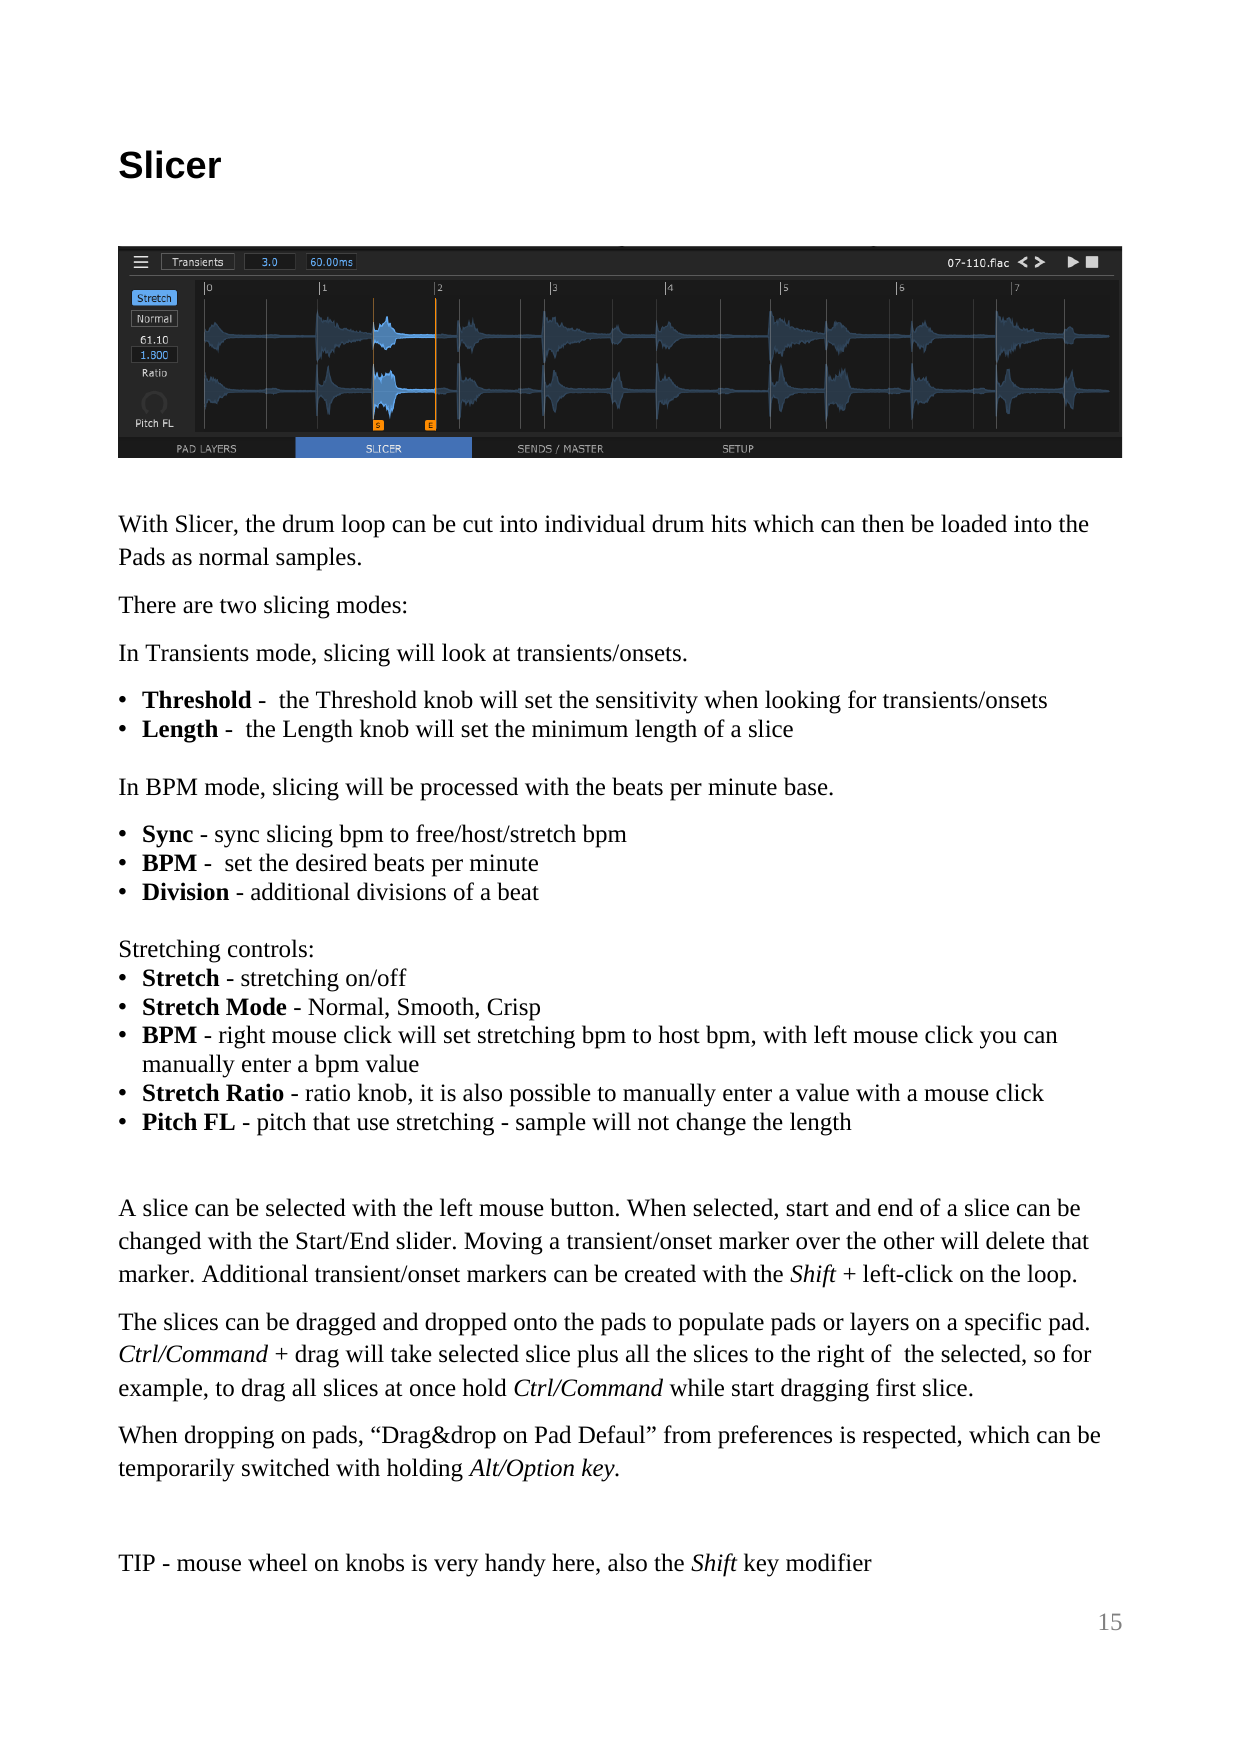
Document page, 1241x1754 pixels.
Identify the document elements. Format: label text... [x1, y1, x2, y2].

text The slices can be dragged and dropped onto the pads to populate pads or layers on a specific pad. Ctrl/Command + drag will take selected slice plus all the slices to the right of the selected, so for example, to drag all slices at once hold Ctrl/Command while start dragging first slice. [118, 1307, 1122, 1401]
list Sync - sync slicing bpm to free/host/stretch bpm [118, 819, 1122, 848]
text TIP - mouse wheel on knobs is very handy here, also the Shift key modifier [118, 1548, 1122, 1577]
list Stretch - stretching on/off [118, 963, 1122, 992]
text Stretching controls: [118, 934, 1122, 963]
list Stretch Mode - Normal, Smooth, Crisp [118, 992, 1122, 1020]
picture [118, 246, 1123, 458]
text A slice can be selected with the left mouse button. When selected, start and end of a slice can be changed with the Start/End slider. Moving a transient/onset marker over the other will delete that marker. Additional transient/onset markers can be created with the Shift + left-click on the loop. [118, 1193, 1122, 1288]
list Pitch FL - pitch that use stretching - sample will not change the length [118, 1107, 1122, 1135]
list BPM - right mouse click will set stretching bpm to host bpm, with left mouse click you can manually enter a bpm value [118, 1020, 1122, 1078]
list Stretch Ratio - ratio knob, it is also possible to manually enter a value with a mouse click [118, 1078, 1122, 1107]
list Threshold - the Threshold knob will set the sensitivity when looking for transients/onsets [118, 685, 1122, 714]
text With Slicer, the drum loop can be cut into individual drum hits which can then be loaded into the Pads as normal samples. [118, 509, 1122, 571]
text There are two slicing modes: [118, 590, 1122, 619]
list Length - the Length knob will set the minimum length of a slice [118, 714, 1122, 743]
subtitle Slicer [118, 143, 1122, 187]
list Division - additional divisions of a beat [118, 877, 1122, 905]
text In Transients mode, slicing will look at transients/onsets. [118, 638, 1122, 666]
text When dropping on pads, “Drag&drop on Pad Defaul” from preferences is respected, which can be temporarily switched with holding Alt/Option key. [118, 1420, 1122, 1482]
list BPM - set the desired beats per minute [118, 848, 1122, 877]
text In BPM mode, slicing will be processed with the beats per minute base. [118, 772, 1122, 800]
